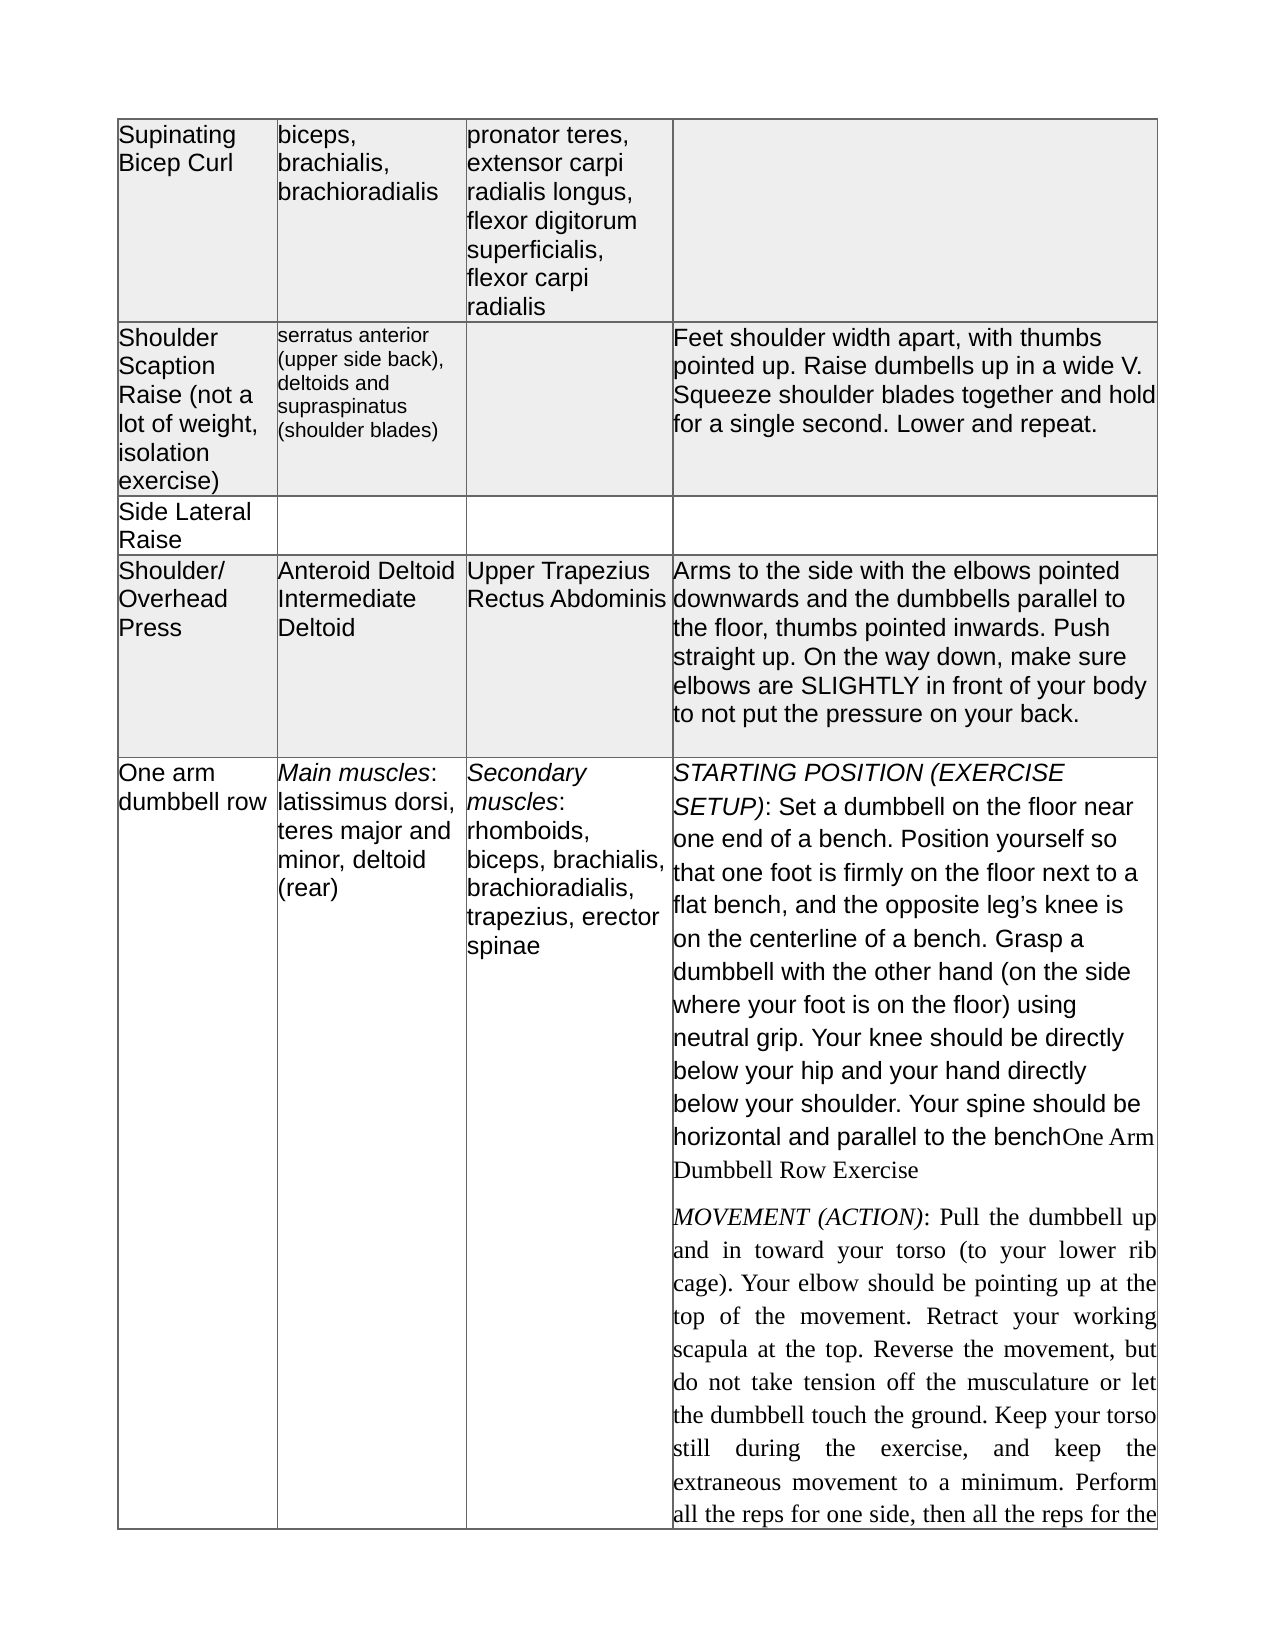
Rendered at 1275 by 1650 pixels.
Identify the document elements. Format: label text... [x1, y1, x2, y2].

table_cell Upper Trapezius Rectus Abdominis [467, 556, 672, 757]
table_cell Shoulder Scaption Raise (not a lot of weight, isolation exercise) [119, 323, 277, 495]
table_cell [467, 323, 672, 495]
table_cell serratus anterior (upper side back), deltoids and supraspinatus (shoulder blades) [278, 323, 466, 495]
table_cell [467, 497, 672, 554]
table_cell Main muscles: latissimus dorsi, teres major and minor, deltoid (rear) [278, 758, 466, 1528]
table_cell [674, 497, 1157, 554]
table_cell Arms to the side with the elbows pointed downwards and the dumbbells parallel to the floor, thumbs pointed inwards. Push straight up. On the way down, make sure elbows are SLIGHTLY in front of your body to not put the pressure on your back. [674, 556, 1157, 757]
table_cell Secondary muscles: rhomboids, biceps, brachialis, brachioradialis, trapezius, erector spinae [467, 758, 672, 1528]
table_cell Side Lateral Raise [119, 497, 277, 554]
table_cell pronator teres, extensor carpi radialis longus, flexor digitorum superficialis, flexor carpi radialis [467, 120, 672, 321]
table_cell Anteroid Deltoid Intermediate Deltoid [278, 556, 466, 757]
table_cell Feet shoulder width apart, with thumbs pointed up. Raise dumbells up in a wide V. Squeeze shoulder blades together and hold for a single second. Lower and repeat. [674, 323, 1157, 495]
table_cell [674, 120, 1157, 321]
table_cell Supinating Bicep Curl [119, 120, 277, 321]
table_cell biceps, brachialis, brachioradialis [278, 120, 466, 321]
table_cell STARTING POSITION (EXERCISE SETUP): Set a dumbbell on the floor near one end of a bench. Position yourself so that one foot is firmly on the floor next to a flat bench, and the opposite leg’s knee is on the centerline of a bench. Grasp a dumbbell with the other hand (on the side where your foot is on the floor) using neutral grip. Your knee should be directly below your hip and your hand directly below your shoulder. Your spine should be horizontal and parallel to the benchOne Arm Dumbbell Row Exercise MOVEMENT (ACTION): Pull the dumbbell up and in toward your torso (to your lower rib cage). Your elbow should be pointing up at the top of the movement. Retract your working scapula at the top. Reverse the movement, but do not take tension off the musculature or let the dumbbell touch the ground. Keep your torso still during the exercise, and keep the extraneous movement to a minimum. Perform all the reps for one side, then all the reps for the [674, 758, 1157, 1528]
table_cell Shoulder/Overhead Press [119, 556, 277, 757]
table_cell One arm dumbbell row [119, 758, 277, 1528]
table_cell [278, 497, 466, 554]
